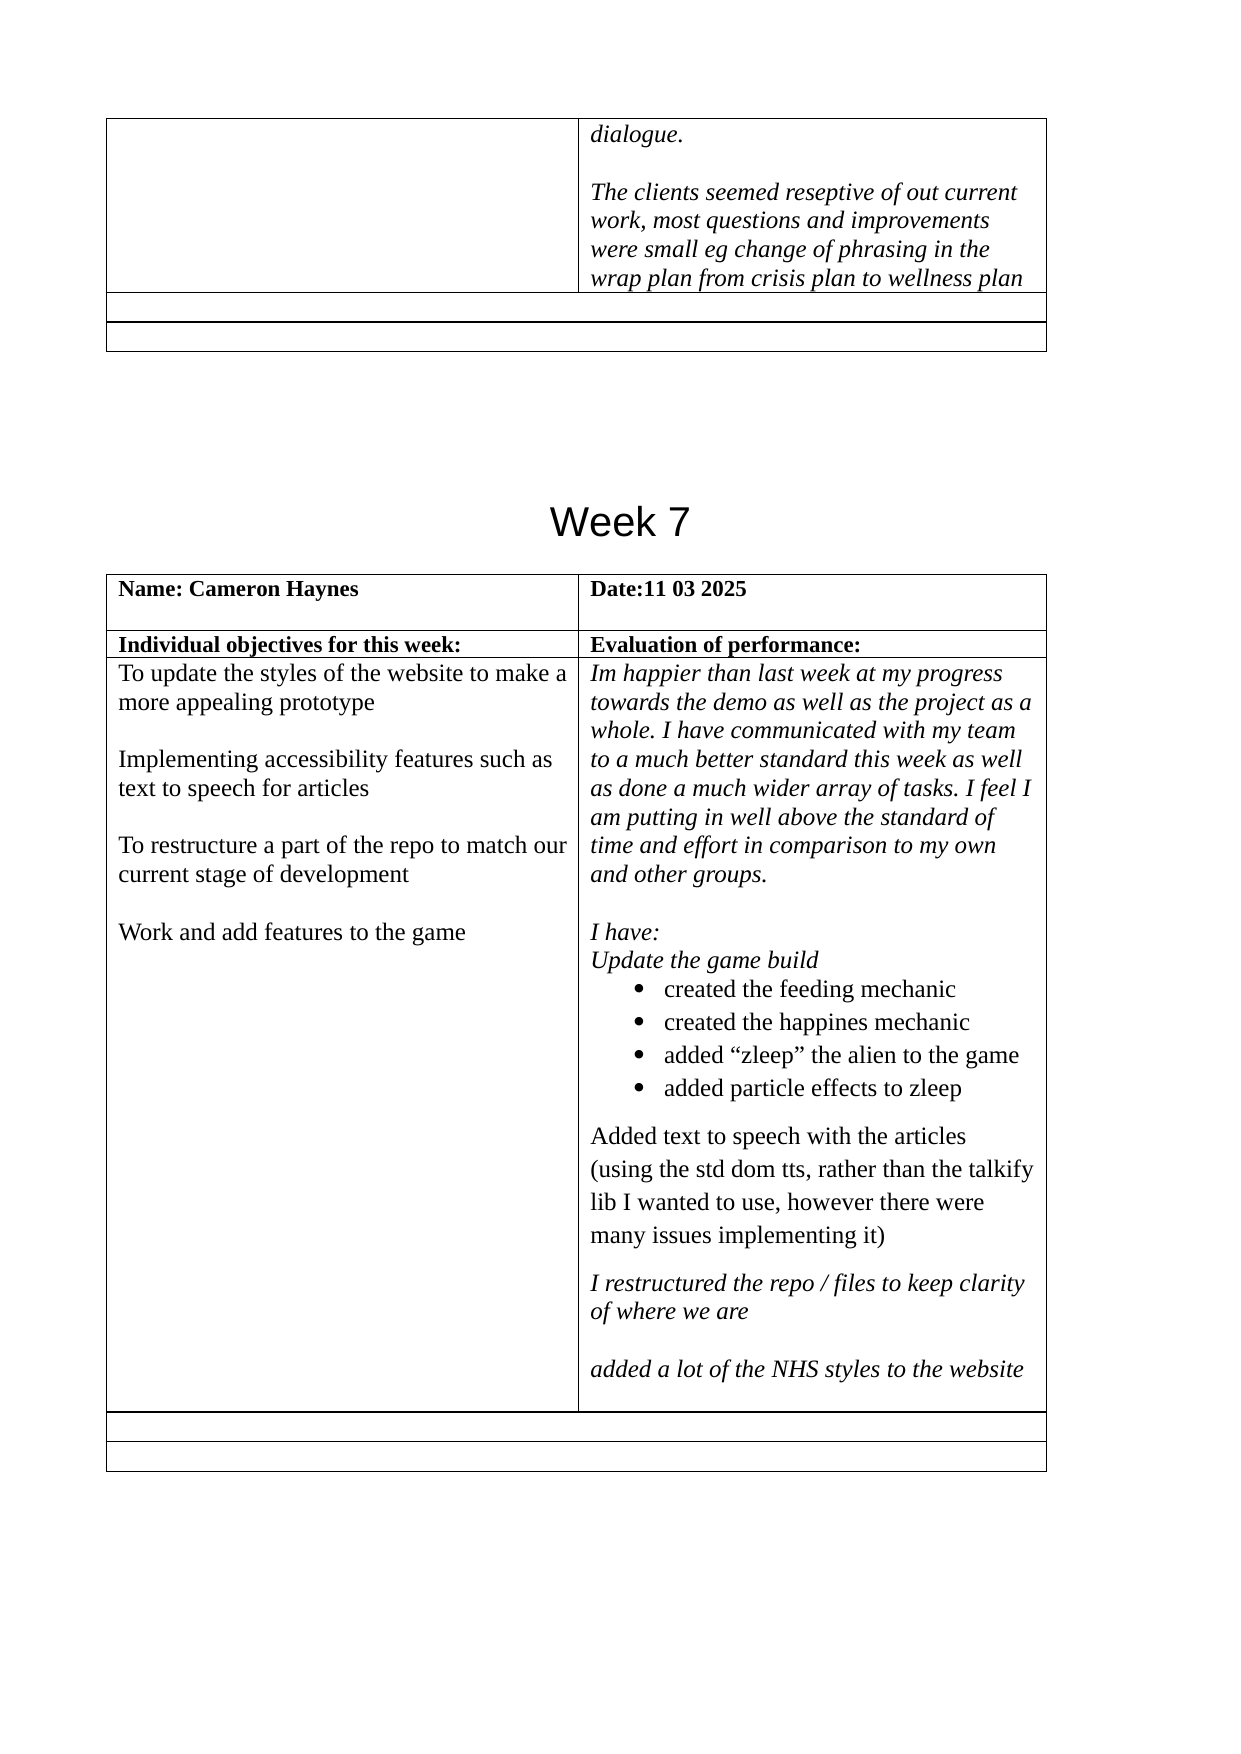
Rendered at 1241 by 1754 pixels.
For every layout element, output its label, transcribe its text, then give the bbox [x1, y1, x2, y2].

table_cell Im happier than last week at my progress towards the demo as well as the project as a whole. I have communicated with my team to a much better standard this week as well as done a much wider array of tasks. I feel I am putting in well above the standard of time and effort in comparison to my own and other groups. I have: Update the game build created the feeding mechanic created the happines mechanic added “zleep” the alien to the game added particle effects to zleep Added text to speech with the articles (using the std dom tts, rather than the talkify lib I wanted to use, however there were many issues implementing it) I restructured the repo / files to keep clarity of where we are added a lot of the NHS styles to the website [579, 658, 1046, 1411]
table_cell [107, 1442, 1046, 1471]
text ­ [118, 545, 1122, 573]
table_cell [107, 323, 1046, 351]
table_cell [107, 119, 578, 292]
subtitle Week 7 [118, 497, 1122, 545]
table_cell [107, 293, 1046, 321]
table_cell Evaluation of performance: [579, 631, 1046, 657]
table_cell dialogue. The clients seemed reseptive of out current work, most questions and improvements were small eg change of phrasing in the wrap plan from crisis plan to wellness plan [579, 119, 1046, 292]
table_cell To update the styles of the website to make a more appealing prototype Implementing accessibility features such as text to speech for articles To restructure a part of the repo to match our current stage of development Work and add features to the game [107, 658, 578, 1411]
table_cell Individual objectives for this week: [107, 631, 578, 657]
table_header Date:11 03 2025 [579, 575, 1046, 630]
table_cell [107, 1413, 1046, 1441]
table_header Name: Cameron Haynes [107, 575, 578, 630]
